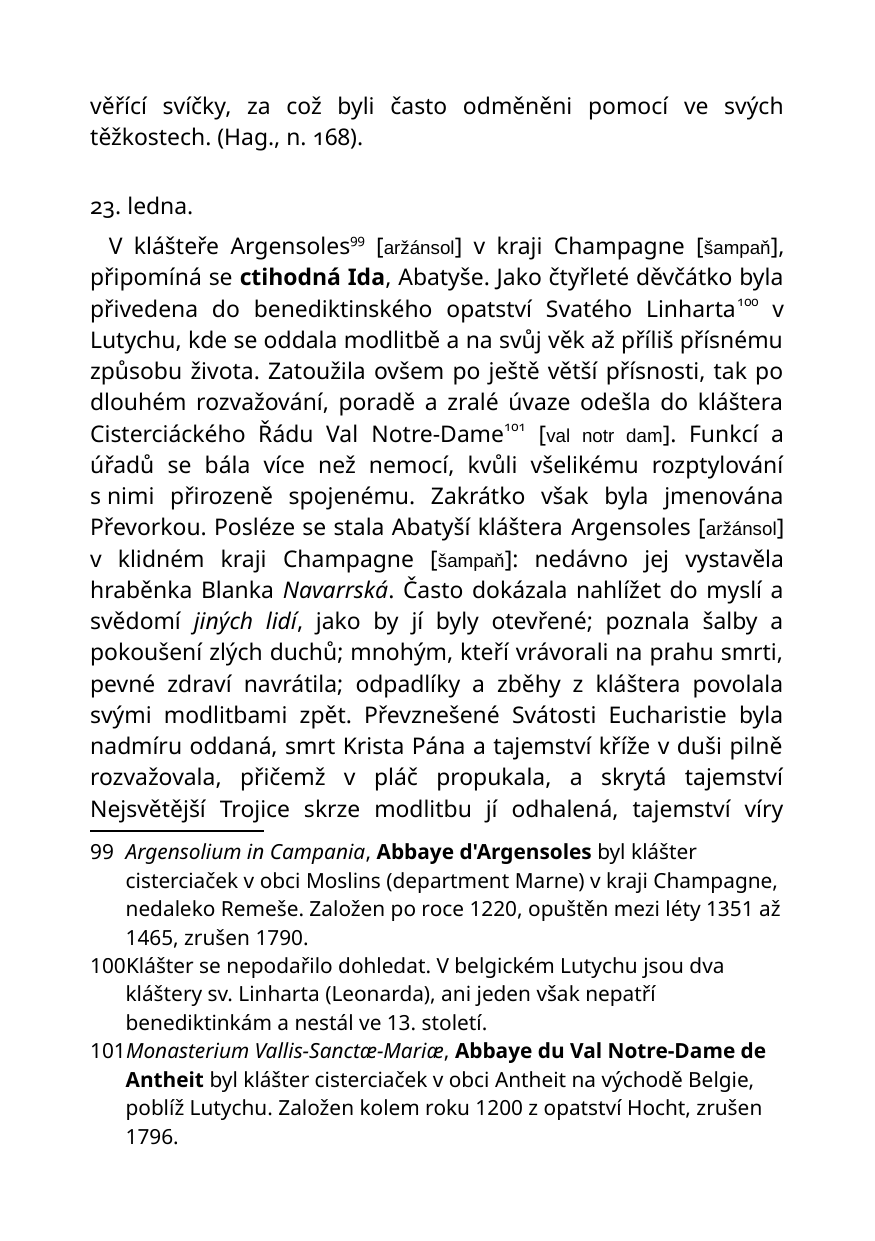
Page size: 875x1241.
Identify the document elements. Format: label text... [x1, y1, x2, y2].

text Monasterium Vallis-Sanctæ-Mariæ, Abbaye du Val Notre-Dame de Antheit byl klášter cisterciaček v obci Antheit na východě Belgie, poblíž Lutychu. Založen kolem roku 1200 z opatství Hocht, zrušen 1796. [90, 1036, 784, 1150]
text Klášter se nepodařilo dohledat. V belgickém Lutychu jsou dva kláštery sv. Linharta (Leonarda), ani jeden však nepatří benediktinkám a nestál ve 13. století. [90, 951, 784, 1036]
text věřící svíčky, za což byli často odměněni pomocí ve svých těžkostech. (Hag., n. 168). [90, 90, 784, 152]
text 23. ledna. [90, 190, 784, 221]
text V klášteře Argensoles [aržánsol] v kraji Champagne [šampaň], připomíná se ctihodná Ida, Abatyše. Jako čtyřleté děvčátko byla přivedena do benediktinského opatství Svatého Linharta v Lutychu, kde se oddala modlitbě a na svůj věk až příliš přísnému způsobu života. Zatoužila ovšem po ještě větší přísnosti, tak po dlouhém rozvažování, poradě a zralé úvaze odešla do kláštera Cisterciáckého Řádu Val Notre-Dame [val notr dam]. Funkcí a úřadů se bála více než nemocí, kvůli všelikému rozptylování s nimi přirozeně spojenému. Zakrátko však byla jmenována Převorkou. Posléze se stala Abatyší kláštera Argensoles [aržánsol] v klidném kraji Champagne [šampaň]: nedávno jej vystavěla hraběnka Blanka Navarrská. Často dokázala nahlížet do myslí a svědomí jiných lidí, jako by jí byly otevřené; poznala šalby a pokoušení zlých duchů; mnohým, kteří vrávorali na prahu smrti, pevné zdraví navrátila; odpadlíky a zběhy z kláštera povolala svými modlitbami zpět. Převznešené Svátosti Eucharistie byla nadmíru oddaná, smrt Krista Pána a tajemství kříže v duši pilně rozvažovala, přičemž v pláč propukala, a skrytá tajemství Nejsvětější Trojice skrze modlitbu jí odhalená, tajemství víry [90, 230, 784, 824]
text Argensolium in Campania, Abbaye d'Argensoles byl klášter cisterciaček v obci Moslins (department Marne) v kraji Champagne, nedaleko Remeše. Založen po roce 1220, opuštěn mezi léty 1351 až 1465, zrušen 1790. [90, 837, 784, 951]
